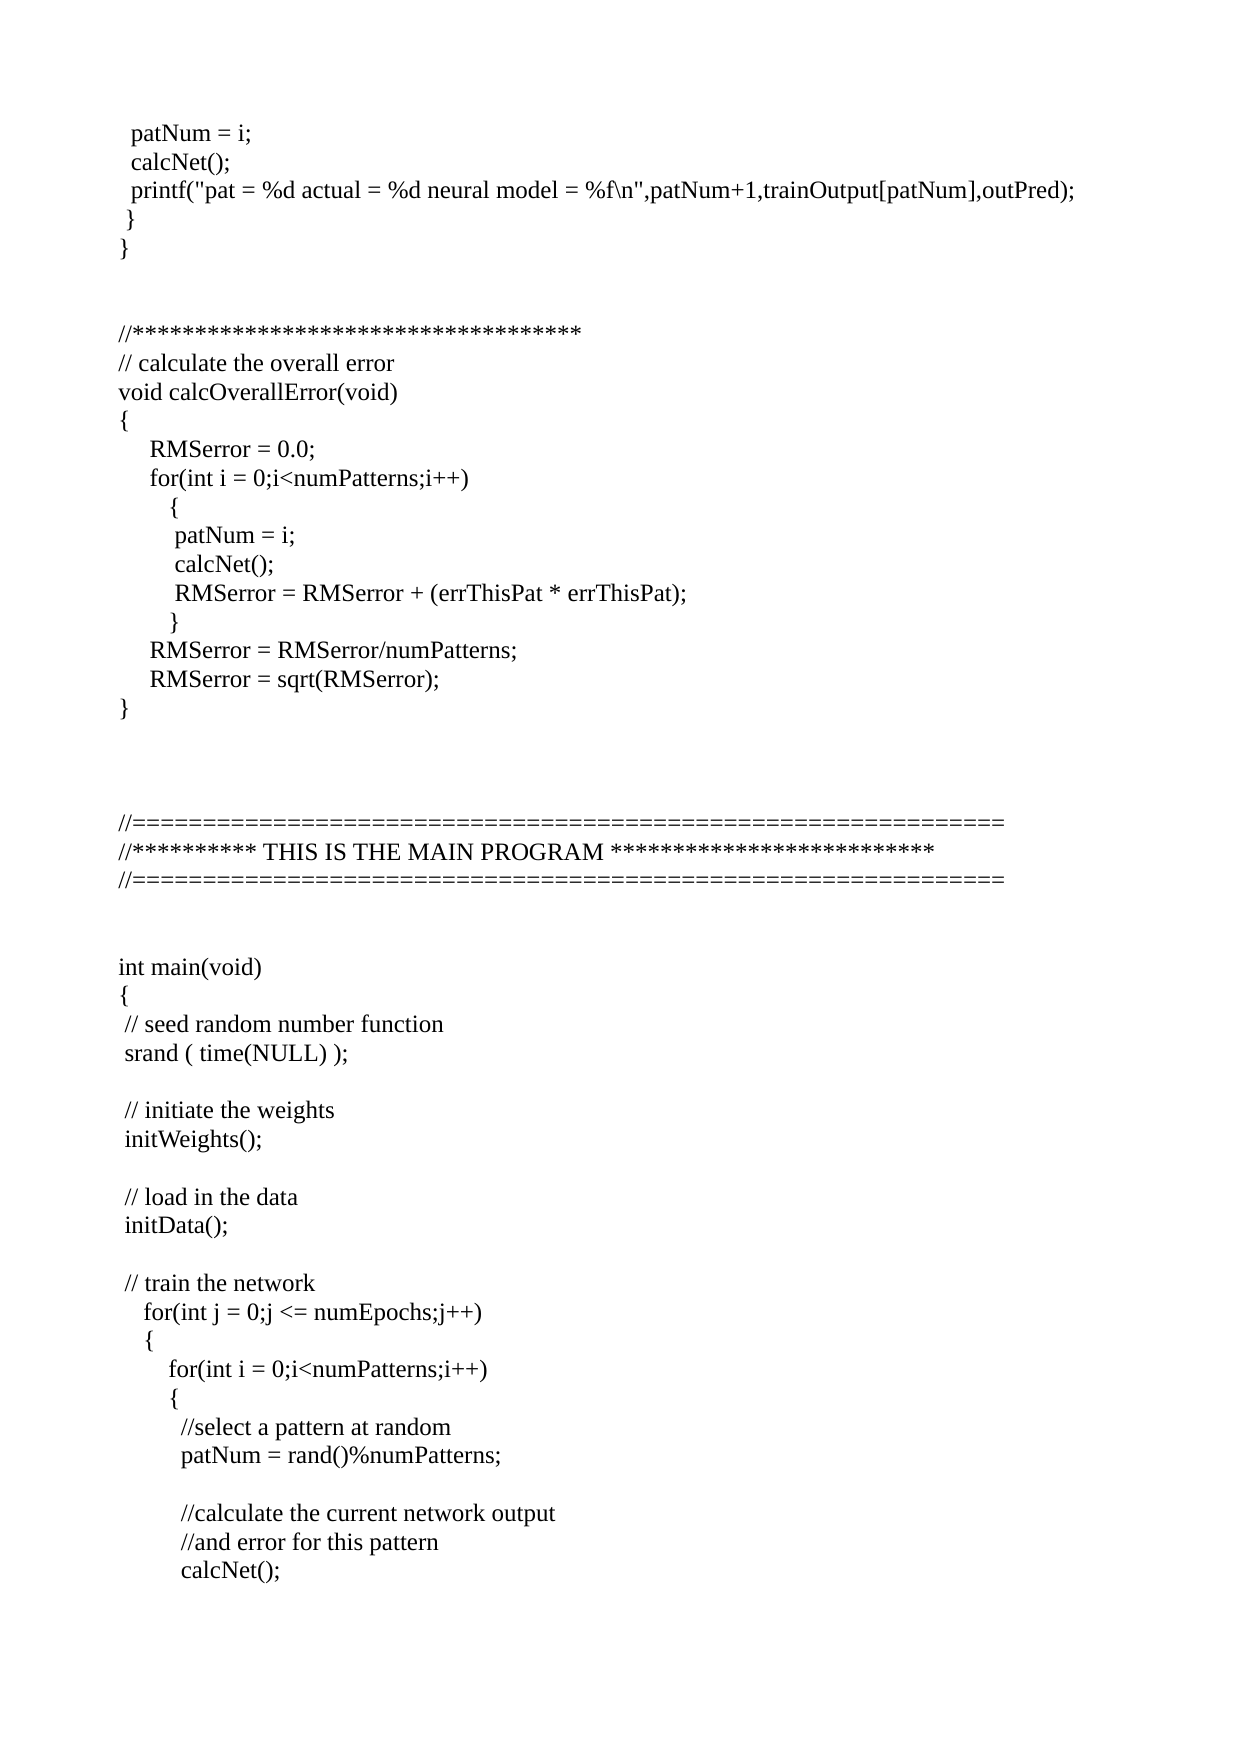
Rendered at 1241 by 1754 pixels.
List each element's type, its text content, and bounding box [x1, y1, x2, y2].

text RMSerror = RMSerror + (errThisPat * errThisPat); [118, 578, 1122, 607]
text patNum = rand()%numPatterns; [118, 1441, 1122, 1469]
text } [118, 204, 1122, 233]
text for(int j = 0;j <= numEpochs;j++) [118, 1297, 1122, 1326]
text // load in the data [118, 1182, 1122, 1211]
text for(int i = 0;i<numPatterns;i++) [118, 1354, 1122, 1383]
text // train the network [118, 1268, 1122, 1297]
text //and error for this pattern [118, 1527, 1122, 1556]
text calcNet(); [118, 549, 1122, 578]
text patNum = i; [118, 118, 1122, 147]
text calcNet(); [118, 1556, 1122, 1584]
text RMSerror = 0.0; [118, 434, 1122, 463]
text { [118, 981, 1122, 1009]
text printf("pat = %d actual = %d neural model = %f\n",patNum+1,trainOutput[patNum],outPred); [118, 176, 1122, 204]
text } [118, 693, 1122, 722]
text } [118, 233, 1122, 262]
text patNum = i; [118, 521, 1122, 549]
text // calculate the overall error [118, 348, 1122, 377]
text initWeights(); [118, 1124, 1122, 1153]
text { [118, 1383, 1122, 1412]
text //============================================================== [118, 808, 1122, 837]
text // initiate the weights [118, 1096, 1122, 1124]
text //============================================================== [118, 866, 1122, 894]
text { [118, 492, 1122, 521]
text { [118, 406, 1122, 434]
text calcNet(); [118, 147, 1122, 176]
text int main(void) [118, 952, 1122, 981]
text //select a pattern at random [118, 1412, 1122, 1441]
text { [118, 1326, 1122, 1354]
text //************************************ [118, 319, 1122, 348]
text //********** THIS IS THE MAIN PROGRAM ************************** [118, 837, 1122, 866]
text //calculate the current network output [118, 1498, 1122, 1527]
text RMSerror = RMSerror/numPatterns; [118, 636, 1122, 664]
text RMSerror = sqrt(RMSerror); [118, 664, 1122, 693]
text initData(); [118, 1211, 1122, 1239]
text for(int i = 0;i<numPatterns;i++) [118, 463, 1122, 492]
text srand ( time(NULL) ); [118, 1038, 1122, 1067]
text // seed random number function [118, 1009, 1122, 1038]
text } [118, 607, 1122, 636]
text void calcOverallError(void) [118, 377, 1122, 406]
